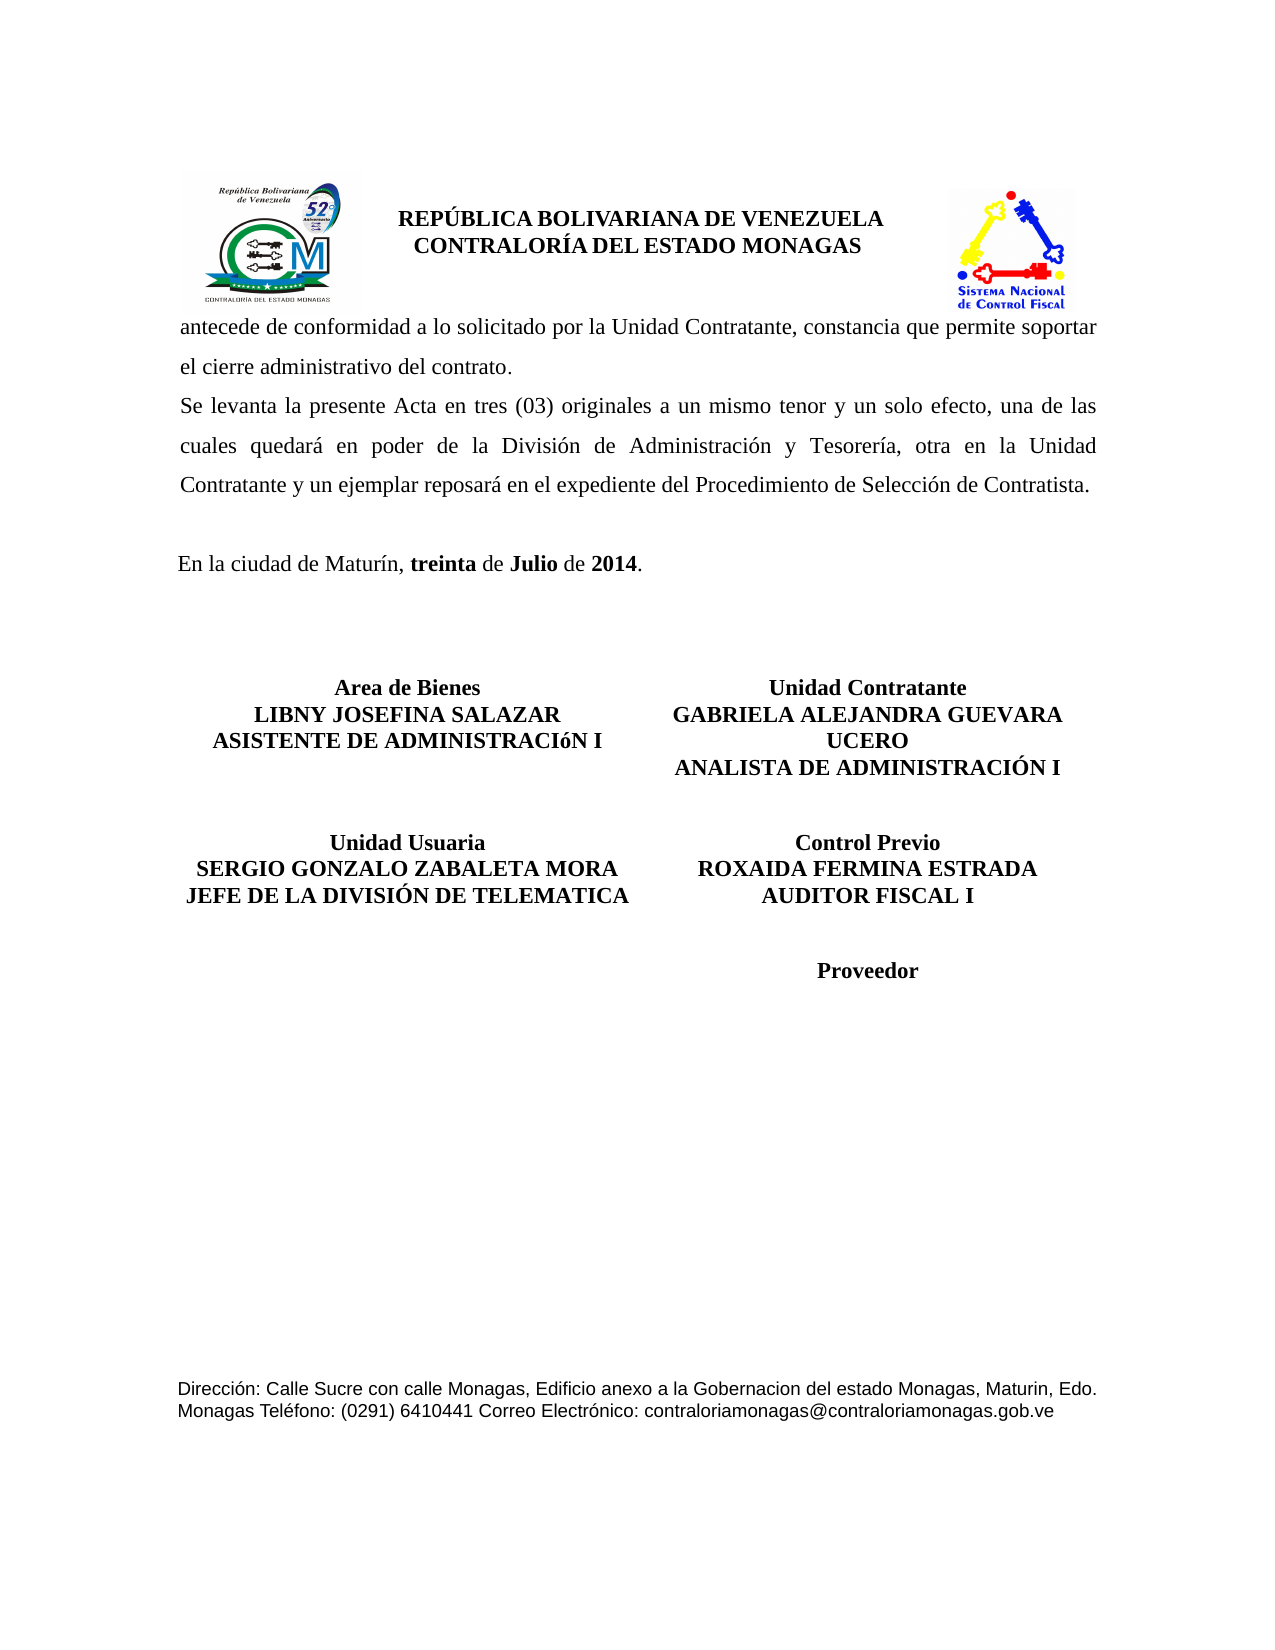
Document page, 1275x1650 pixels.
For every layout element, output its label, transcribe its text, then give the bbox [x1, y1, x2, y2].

table_cell Proveedor [638, 952, 1098, 1016]
table_cell [638, 786, 1098, 823]
text En la ciudad de Maturín, treinta de Julio de 2014. [177, 550, 1098, 576]
picture [182, 171, 363, 314]
text Se levanta la presente Acta en tres (03) originales a un mismo tenor y un solo efecto, una de las cuales quedará en poder de la División de Administración y Tesorería, otra en la Unidad Contratante y un ejemplar reposará en el expediente del Procedimiento de Selección de Contratista. [180, 392, 1098, 497]
table_cell [638, 914, 1098, 952]
picture [948, 188, 1076, 312]
table_cell Unidad Usuaria SERGIO GONZALO ZABALETA MORA JEFE DE LA DIVISIÓN DE TELEMATICA [177, 824, 637, 914]
table_header Unidad Contratante GABRIELA ALEJANDRA GUEVARA UCERO ANALISTA DE ADMINISTRACIÓN I [638, 669, 1098, 786]
table_cell [177, 952, 637, 1016]
table_cell [177, 914, 637, 952]
table_cell Control Previo ROXAIDA FERMINA ESTRADA AUDITOR FISCAL I [638, 824, 1098, 914]
table_cell [177, 786, 637, 823]
text antecede de conformidad a lo solicitado por la Unidad Contratante, constancia que permite soportar el cierre administrativo del contrato. [180, 313, 1098, 379]
table_header Area de Bienes LIBNY JOSEFINA SALAZAR ASISTENTE DE ADMINISTRACIóN I [177, 669, 637, 786]
